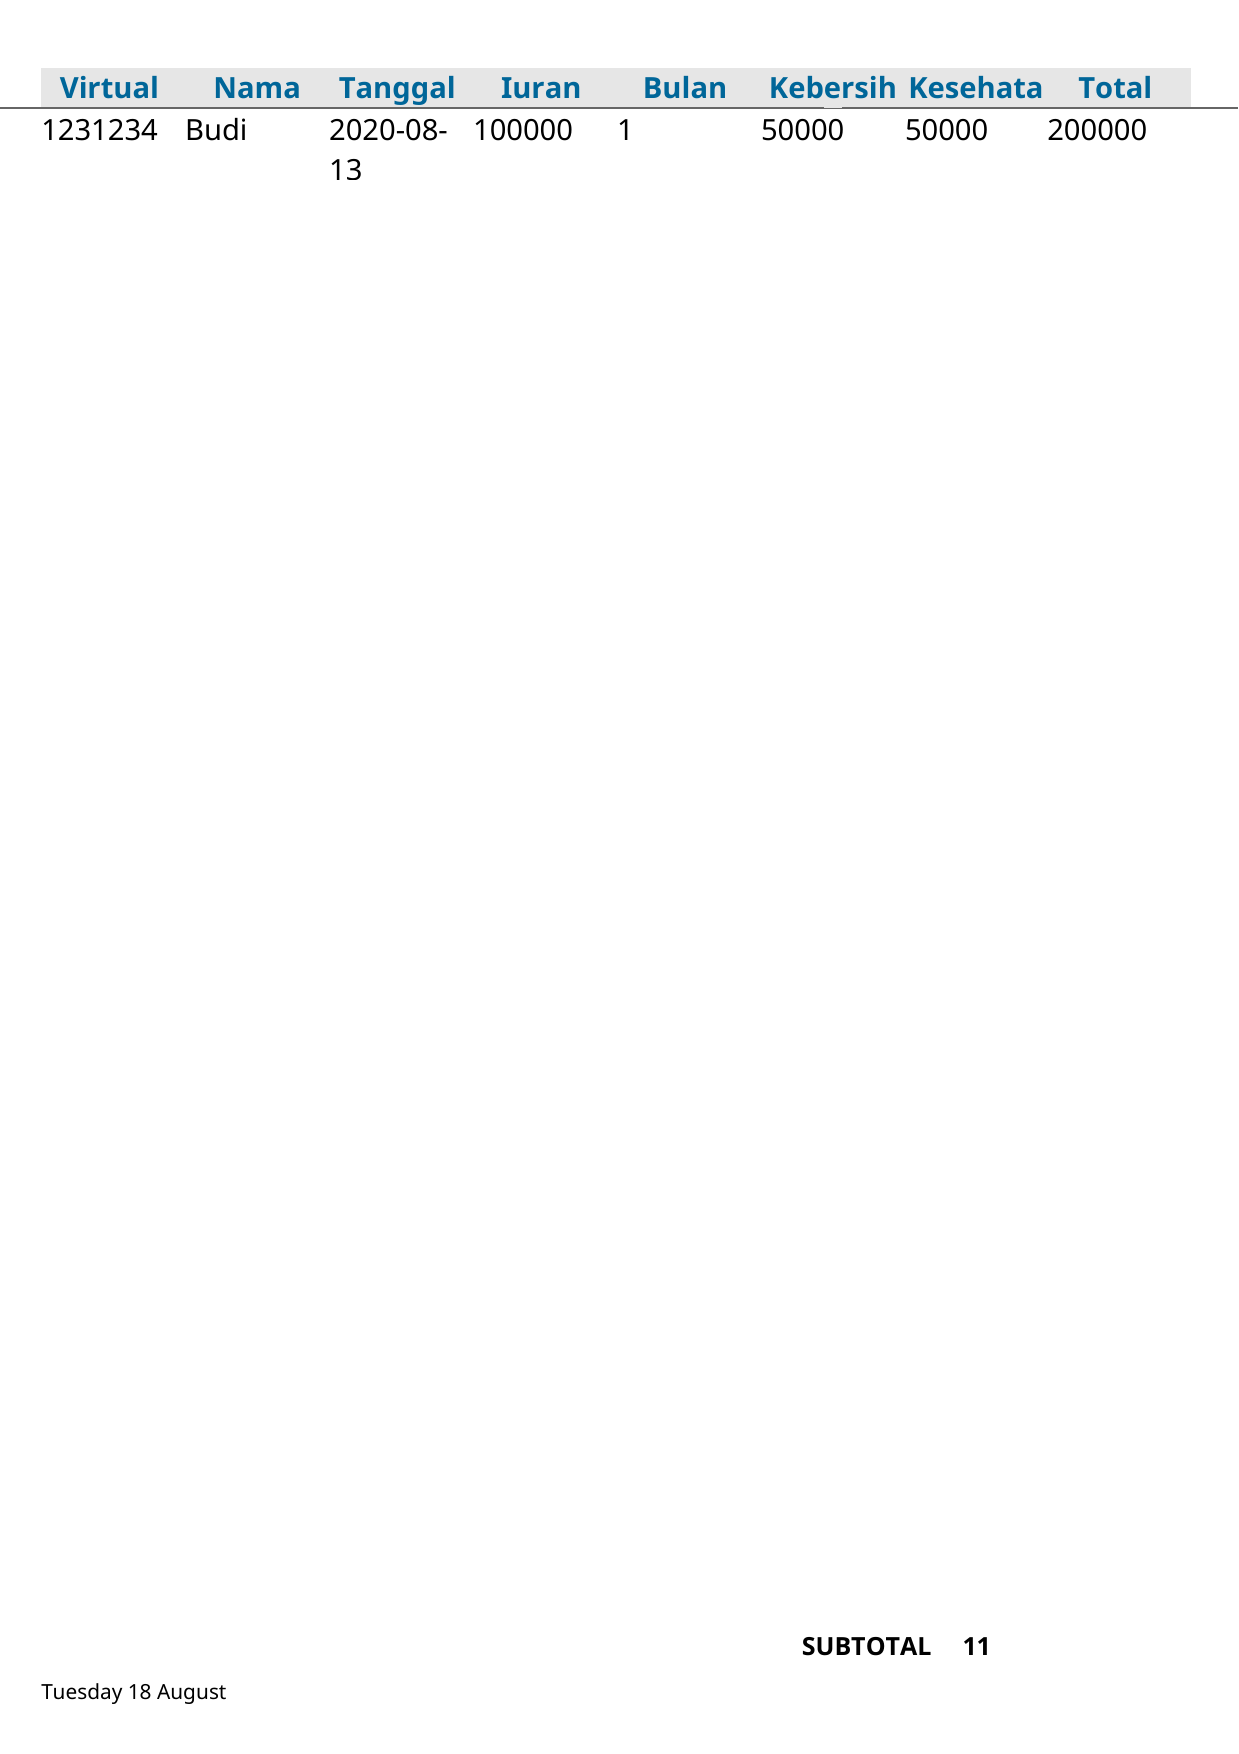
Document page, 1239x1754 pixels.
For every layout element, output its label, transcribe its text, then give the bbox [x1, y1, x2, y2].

table_cell [905, 150, 962, 180]
table_header [0, 0, 41, 67]
table_cell 50000 [761, 110, 905, 150]
table_cell [185, 1670, 250, 1677]
table_cell Bulan [617, 68, 761, 107]
table_cell [1197, 1629, 1239, 1669]
table_cell [1047, 1670, 1191, 1677]
table_cell [1197, 150, 1239, 180]
table_cell [617, 1677, 761, 1704]
table_cell [473, 1677, 617, 1704]
table_cell [905, 1670, 962, 1677]
table_cell [962, 1677, 1047, 1704]
table_cell Tuesday 18 August [41, 1677, 250, 1704]
table_cell 1 [617, 110, 761, 150]
table_cell [0, 110, 41, 150]
table_header [905, 0, 962, 67]
table_cell [473, 180, 617, 1629]
table_cell [802, 180, 905, 1629]
table_cell [1191, 1670, 1197, 1677]
table_cell [1197, 1677, 1239, 1704]
table_cell [473, 1670, 617, 1677]
table_header [1191, 0, 1197, 67]
table_cell [962, 180, 1047, 1629]
table_cell [1197, 110, 1239, 150]
table_cell [185, 150, 250, 180]
table_cell [1191, 1677, 1197, 1704]
table_cell [761, 1670, 802, 1677]
table_cell [0, 1629, 41, 1669]
table_cell [473, 1629, 617, 1669]
table_cell [962, 150, 1047, 180]
table_header [473, 0, 617, 67]
table_header [617, 0, 761, 67]
table_cell 100000 [473, 110, 617, 150]
table_cell [1047, 180, 1191, 1629]
table_cell [250, 180, 329, 1629]
table_cell [1191, 150, 1197, 180]
table_cell 200000 [1047, 110, 1191, 150]
table_cell [1191, 110, 1197, 150]
table_cell [250, 150, 329, 180]
table_cell Nama [185, 68, 329, 107]
table_cell [250, 1670, 329, 1677]
table_cell [617, 1629, 761, 1669]
table_header [329, 0, 473, 67]
table_cell [41, 180, 185, 1629]
table_header [185, 0, 250, 67]
table_cell [0, 68, 41, 107]
table_cell 1231234 [41, 110, 185, 150]
table_cell [617, 1670, 761, 1677]
table_cell [1047, 1677, 1191, 1704]
table_cell Kesehata [905, 68, 1047, 107]
table_cell [329, 1677, 473, 1704]
table_cell [802, 150, 905, 180]
table_cell [905, 1677, 962, 1704]
table_header [250, 0, 329, 67]
table_cell 2020-08-13 [329, 110, 473, 180]
table_cell [329, 180, 473, 1629]
table_cell [250, 1677, 329, 1704]
table_cell Budi [185, 110, 329, 150]
table_header [41, 0, 185, 67]
table_cell Total [1047, 68, 1191, 107]
table_header [802, 0, 905, 67]
table_cell [250, 1629, 329, 1669]
table_cell Kebersiha [761, 68, 905, 107]
table_cell [0, 1670, 41, 1677]
table_cell [962, 1670, 1047, 1677]
table_cell [905, 180, 962, 1629]
table_cell [761, 1677, 802, 1704]
table_cell [802, 1677, 905, 1704]
table_cell [1047, 150, 1191, 180]
table_cell [761, 180, 802, 1629]
table_cell SUBTOTAL [802, 1629, 962, 1669]
table_cell 11 [962, 1629, 1197, 1669]
table_header [761, 0, 802, 67]
table_cell [0, 180, 41, 1629]
table_cell [41, 150, 185, 180]
table_cell [329, 1670, 473, 1677]
table_cell [41, 1629, 185, 1669]
table_header [1047, 0, 1191, 67]
table_cell 50000 [905, 110, 1047, 150]
table_cell [473, 150, 617, 180]
table_cell [1191, 68, 1197, 107]
table_cell [1191, 180, 1197, 1629]
table_cell [185, 1629, 250, 1669]
table_header [962, 0, 1047, 67]
table_cell [802, 1670, 905, 1677]
table_cell [761, 1629, 802, 1669]
table_cell [617, 150, 761, 180]
table_cell Tanggal [329, 68, 473, 107]
table_cell Virtual [41, 68, 185, 107]
table_cell [1197, 180, 1239, 1629]
table_cell [185, 180, 250, 1629]
table_header [1197, 0, 1239, 67]
table_cell [1197, 68, 1239, 108]
table_cell Iuran [473, 68, 617, 107]
table_cell [761, 150, 802, 180]
table_cell [41, 1670, 185, 1677]
table_cell [617, 180, 761, 1629]
table_cell [329, 1629, 473, 1669]
table_cell [0, 150, 41, 180]
table_cell [0, 1677, 41, 1704]
table_cell [1197, 1670, 1239, 1677]
